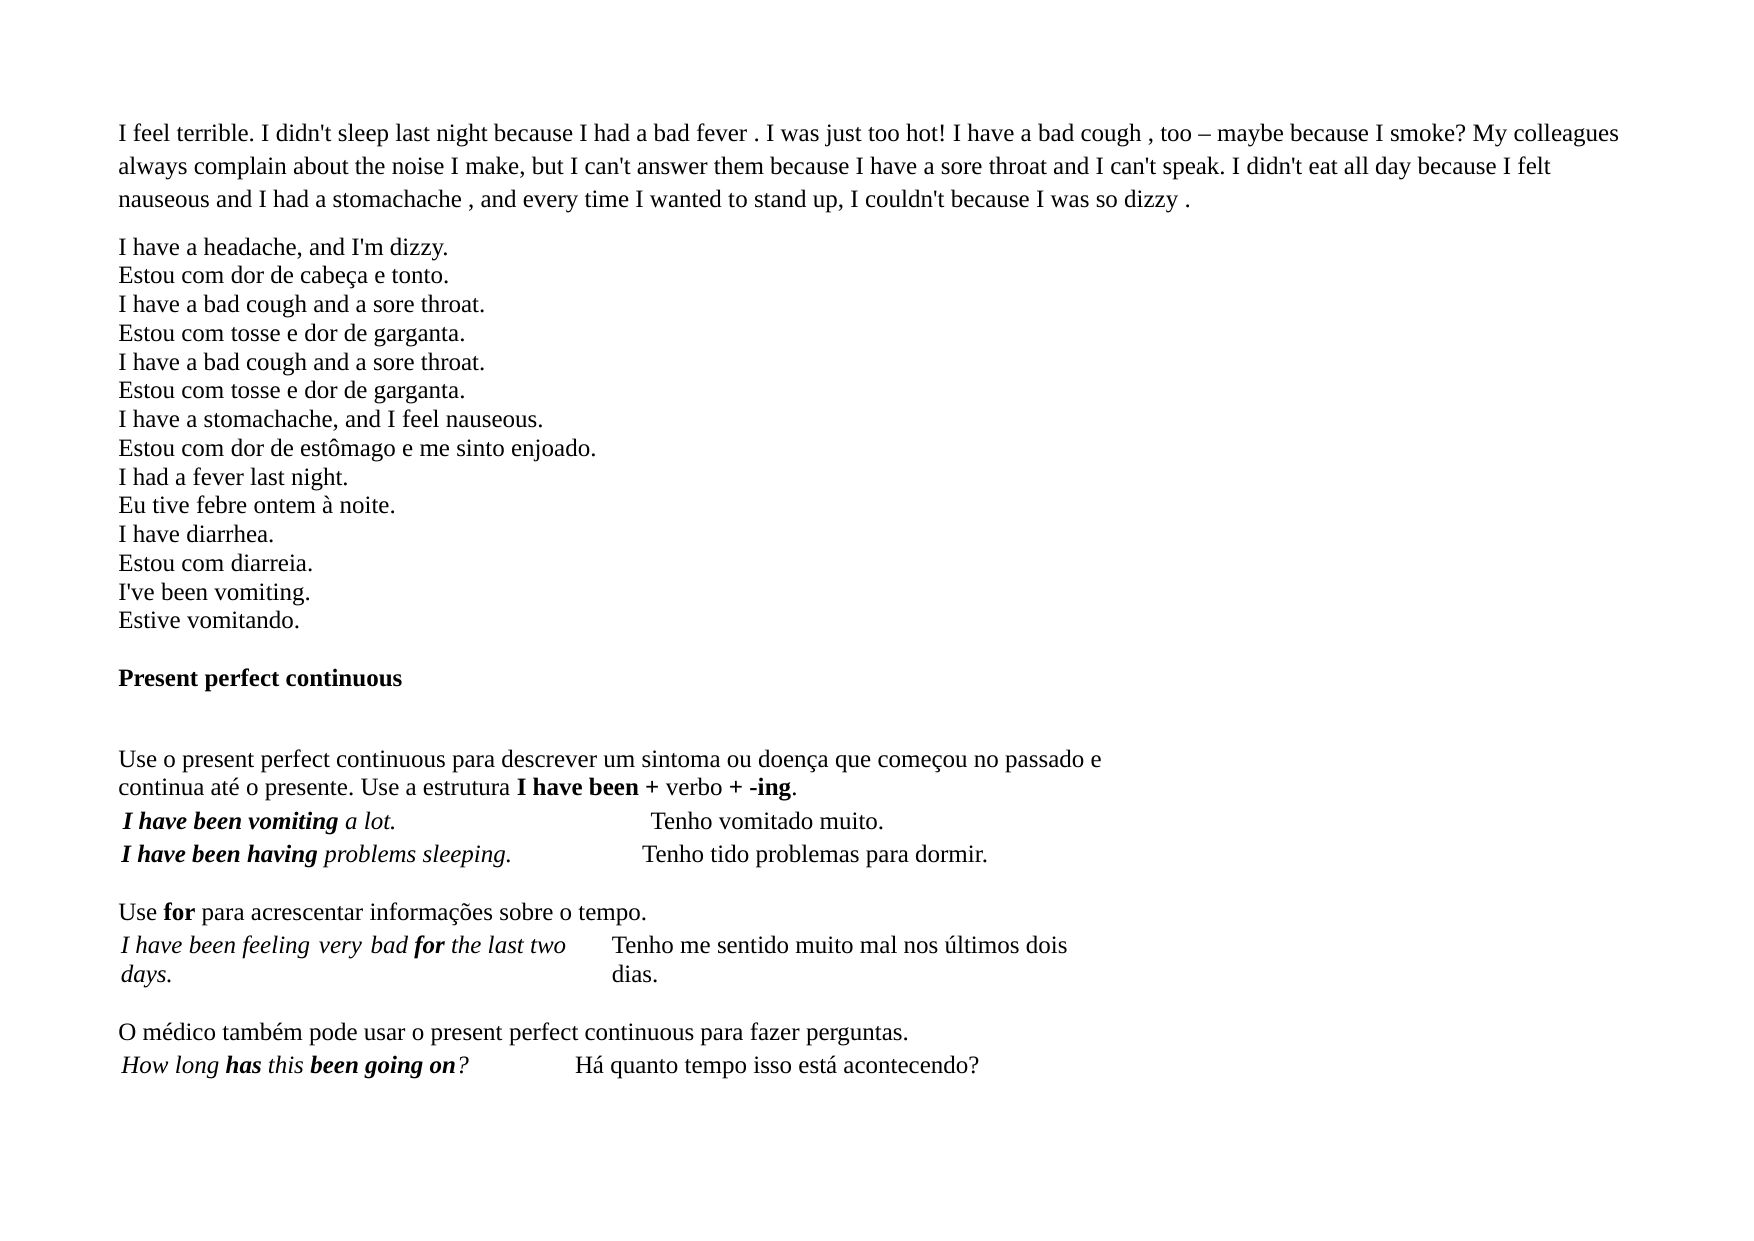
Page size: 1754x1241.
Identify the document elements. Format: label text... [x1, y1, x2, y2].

table_header Tenho tido problemas para dormir. [642, 840, 1102, 868]
text Estou com diarreia. [118, 548, 1636, 577]
table_cell [121, 1046, 1102, 1050]
text Estou com dor de cabeça e tonto. [118, 261, 1636, 289]
text Estive vomitando. [118, 606, 1636, 634]
table_header How long has this been going on? [121, 1050, 575, 1079]
table_header Tenho vomitado muito. [650, 806, 1102, 835]
text I had a fever last night. [118, 462, 1636, 491]
table_header I have been feeling very bad for the last two days. [121, 931, 612, 988]
text Estou com tosse e dor de garganta. [118, 376, 1636, 404]
table_header Há quanto tempo isso está acontecendo? [575, 1050, 1102, 1079]
text Eu tive febre ontem à noite. [118, 491, 1636, 519]
table_header I have been having problems sleeping. [121, 840, 642, 868]
text I have a headache, and I'm dizzy. [118, 232, 1636, 261]
table_cell Use for para acrescentar informações sobre o tempo. [118, 868, 1102, 926]
table_cell O médico também pode usar o present perfect continuous para fazer perguntas. [118, 988, 1102, 1046]
table_header Use o present perfect continuous para descrever um sintoma ou doença que começou no passado e continua até o presente. Use a estrutura I have been + verbo + -ing. [118, 744, 1102, 801]
table_cell [118, 801, 610, 806]
table_cell [121, 1079, 1102, 1084]
table_header [118, 806, 123, 835]
text I feel terrible. I didn't sleep last night because I had a bad fever . I was just too hot! I have a bad cough , too – maybe because I smoke? My colleagues always complain about the noise I make, but I can't answer them because I have a sore throat and I can't speak. I didn't eat all day because I felt nauseous and I had a stomachache , and every time I wanted to stand up, I couldn't because I was so dizzy . [118, 118, 1636, 213]
text I have diarrhea. [118, 519, 1636, 548]
text I've been vomiting. [118, 577, 1636, 606]
table_header I have been vomiting a lot. [123, 806, 650, 835]
table_header Tenho me sentido muito mal nos últimos dois dias. [612, 931, 1102, 988]
text I have a bad cough and a sore throat. [118, 347, 1636, 376]
table_cell [610, 801, 1102, 806]
table_cell [123, 835, 1102, 839]
text I have a bad cough and a sore throat. [118, 289, 1636, 318]
text Estou com tosse e dor de garganta. [118, 318, 1636, 347]
text Estou com dor de estômago e me sinto enjoado. [118, 433, 1636, 462]
text I have a stomachache, and I feel nauseous. [118, 404, 1636, 433]
table_cell [121, 926, 1102, 931]
text Present perfect continuous [118, 663, 1636, 725]
